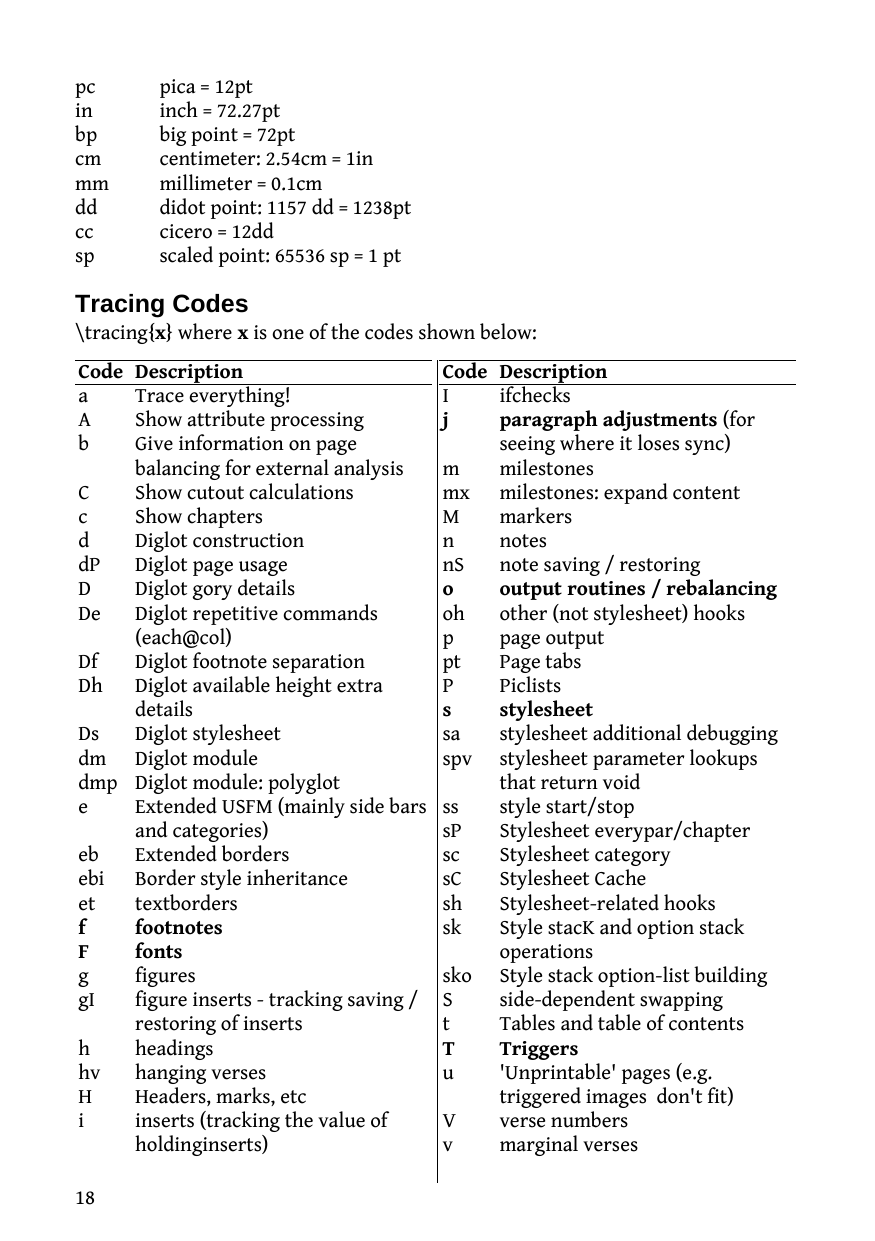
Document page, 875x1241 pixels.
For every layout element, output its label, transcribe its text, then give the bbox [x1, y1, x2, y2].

table_cell Diglot gory details [132, 578, 432, 602]
table_cell Extended borders [132, 844, 432, 868]
table_cell D [75, 578, 132, 602]
table_cell didot point: 1157 dd = 1238pt [159, 196, 797, 220]
table_cell Stylesheet everypar/chapter [496, 819, 796, 843]
table_cell textborders [132, 892, 432, 916]
table_cell a [75, 385, 132, 408]
subtitle Tracing Codes [75, 289, 799, 318]
table_cell t [439, 1013, 496, 1037]
table_cell Diglot repetitive commands (each@col) [132, 602, 432, 650]
table_cell o [439, 578, 496, 602]
table_cell sc [439, 843, 496, 867]
table_cell Piclists [496, 674, 796, 698]
table_cell oh [439, 602, 496, 626]
table_cell Stylesheet Cache [496, 868, 796, 892]
table_cell I [439, 385, 496, 408]
table_cell ebi [75, 868, 132, 892]
table_cell inch = 72.27pt [159, 99, 797, 123]
table_cell Diglot module [132, 747, 432, 771]
table_cell Tables and table of contents [496, 1013, 796, 1037]
table_cell pc [75, 75, 159, 99]
table_cell Show cutout calculations [132, 481, 432, 505]
table_cell m [439, 457, 496, 481]
table_cell Dh [75, 674, 132, 723]
table_cell other (not stylesheet) hooks [496, 602, 796, 626]
table_cell headings [132, 1037, 432, 1061]
table_header Description [496, 361, 796, 384]
table_cell g [75, 964, 132, 988]
table_cell note saving / restoring [496, 553, 796, 577]
table_cell Give information on page balancing for external analysis [132, 433, 432, 481]
table_cell inserts (tracking the value of holdinginserts) [132, 1109, 432, 1158]
table_cell h [75, 1037, 132, 1061]
table_cell Diglot stylesheet [132, 723, 432, 747]
table_cell bp [75, 123, 159, 147]
table_cell et [75, 892, 132, 916]
table_cell ss [439, 795, 496, 819]
table_cell 'Unprintable' pages (e.g. triggered images don't fit) [496, 1061, 796, 1109]
table_cell De [75, 602, 132, 650]
table_cell figure inserts - tracking saving / restoring of inserts [132, 989, 432, 1037]
table_cell S [439, 988, 496, 1012]
table_header Code [439, 361, 496, 384]
table_cell sh [439, 892, 496, 916]
table_cell Diglot available height extra details [132, 674, 432, 723]
table_cell in [75, 99, 159, 123]
table_cell sk [439, 916, 496, 964]
table_cell cm [75, 148, 159, 172]
table_cell e [75, 795, 132, 843]
table_cell v [439, 1133, 496, 1157]
table_cell gI [75, 989, 132, 1037]
table_cell fonts [132, 940, 432, 964]
table_cell notes [496, 529, 796, 553]
table_cell ifchecks [496, 385, 796, 408]
table_cell hv [75, 1061, 132, 1085]
table_cell Border style inheritance [132, 868, 432, 892]
table_cell stylesheet parameter lookups that return void [496, 747, 796, 795]
table_cell Show attribute processing [132, 409, 432, 433]
table_cell Trace everything! [132, 385, 432, 408]
table_cell Show chapters [132, 505, 432, 529]
table_cell cicero = 12dd [159, 220, 797, 244]
table_cell Style stack option-list building [496, 964, 796, 988]
table_cell F [75, 940, 132, 964]
table_cell nS [439, 553, 496, 577]
table_cell Diglot footnote separation [132, 650, 432, 674]
table_cell milestones [496, 457, 796, 481]
table_cell stylesheet [496, 698, 796, 722]
table_cell footnotes [132, 916, 432, 940]
table_cell A [75, 409, 132, 433]
table_cell hanging verses [132, 1061, 432, 1085]
table_cell output routines / rebalancing [496, 578, 796, 602]
table_cell Ds [75, 723, 132, 747]
table_cell Stylesheet category [496, 843, 796, 867]
table_cell mm [75, 172, 159, 196]
table_cell paragraph adjustments (for seeing where it loses sync) [496, 408, 796, 457]
table_header Description [132, 361, 432, 384]
table_cell dd [75, 196, 159, 220]
table_cell centimeter: 2.54cm = 1in [159, 148, 797, 172]
table_cell pica = 12pt [159, 75, 797, 99]
table_cell T [439, 1037, 496, 1061]
text \tracing{x} where x is one of the codes shown below: [75, 321, 799, 345]
table_cell mx [439, 481, 496, 505]
table_cell sp [75, 244, 159, 268]
table_cell verse numbers [496, 1109, 796, 1133]
table_header Code [75, 361, 132, 384]
table_cell dmp [75, 771, 132, 795]
table_cell c [75, 505, 132, 529]
table_cell b [75, 433, 132, 481]
table_cell Diglot page usage [132, 554, 432, 578]
table_cell sP [439, 819, 496, 843]
table_cell i [75, 1109, 132, 1158]
table_cell n [439, 529, 496, 553]
table_cell style start/stop [496, 795, 796, 819]
table_cell page output [496, 626, 796, 650]
table_cell Headers, marks, etc [132, 1085, 432, 1109]
table_cell dm [75, 747, 132, 771]
table_cell Extended USFM (mainly side bars and categories) [132, 795, 432, 843]
table_cell sC [439, 868, 496, 892]
table_cell Stylesheet-related hooks [496, 892, 796, 916]
table_cell f [75, 916, 132, 940]
table_cell C [75, 481, 132, 505]
table_cell Diglot module: polyglot [132, 771, 432, 795]
table_cell sa [439, 723, 496, 747]
table_cell markers [496, 505, 796, 529]
table_cell eb [75, 844, 132, 868]
table_cell Style stacK and option stack operations [496, 916, 796, 964]
table_cell Page tabs [496, 650, 796, 674]
table_cell side-dependent swapping [496, 988, 796, 1012]
table_cell M [439, 505, 496, 529]
table_cell V [439, 1109, 496, 1133]
table_cell sko [439, 964, 496, 988]
table_cell Df [75, 650, 132, 674]
table_cell j [439, 408, 496, 457]
table_cell d [75, 529, 132, 553]
table_cell scaled point: 65536 sp = 1 pt [159, 244, 797, 268]
table_cell s [439, 698, 496, 722]
table_cell stylesheet additional debugging [496, 723, 796, 747]
table_cell u [439, 1061, 496, 1109]
table_cell Triggers [496, 1037, 796, 1061]
table_cell milestones: expand content [496, 481, 796, 505]
table_cell figures [132, 964, 432, 988]
table_cell spv [439, 747, 496, 795]
table_cell Diglot construction [132, 529, 432, 553]
table_cell H [75, 1085, 132, 1109]
table_cell big point = 72pt [159, 123, 797, 147]
table_cell dP [75, 554, 132, 578]
table_cell p [439, 626, 496, 650]
table_cell P [439, 674, 496, 698]
table_cell cc [75, 220, 159, 244]
table_cell millimeter = 0.1cm [159, 172, 797, 196]
table_cell marginal verses [496, 1133, 796, 1157]
table_cell pt [439, 650, 496, 674]
